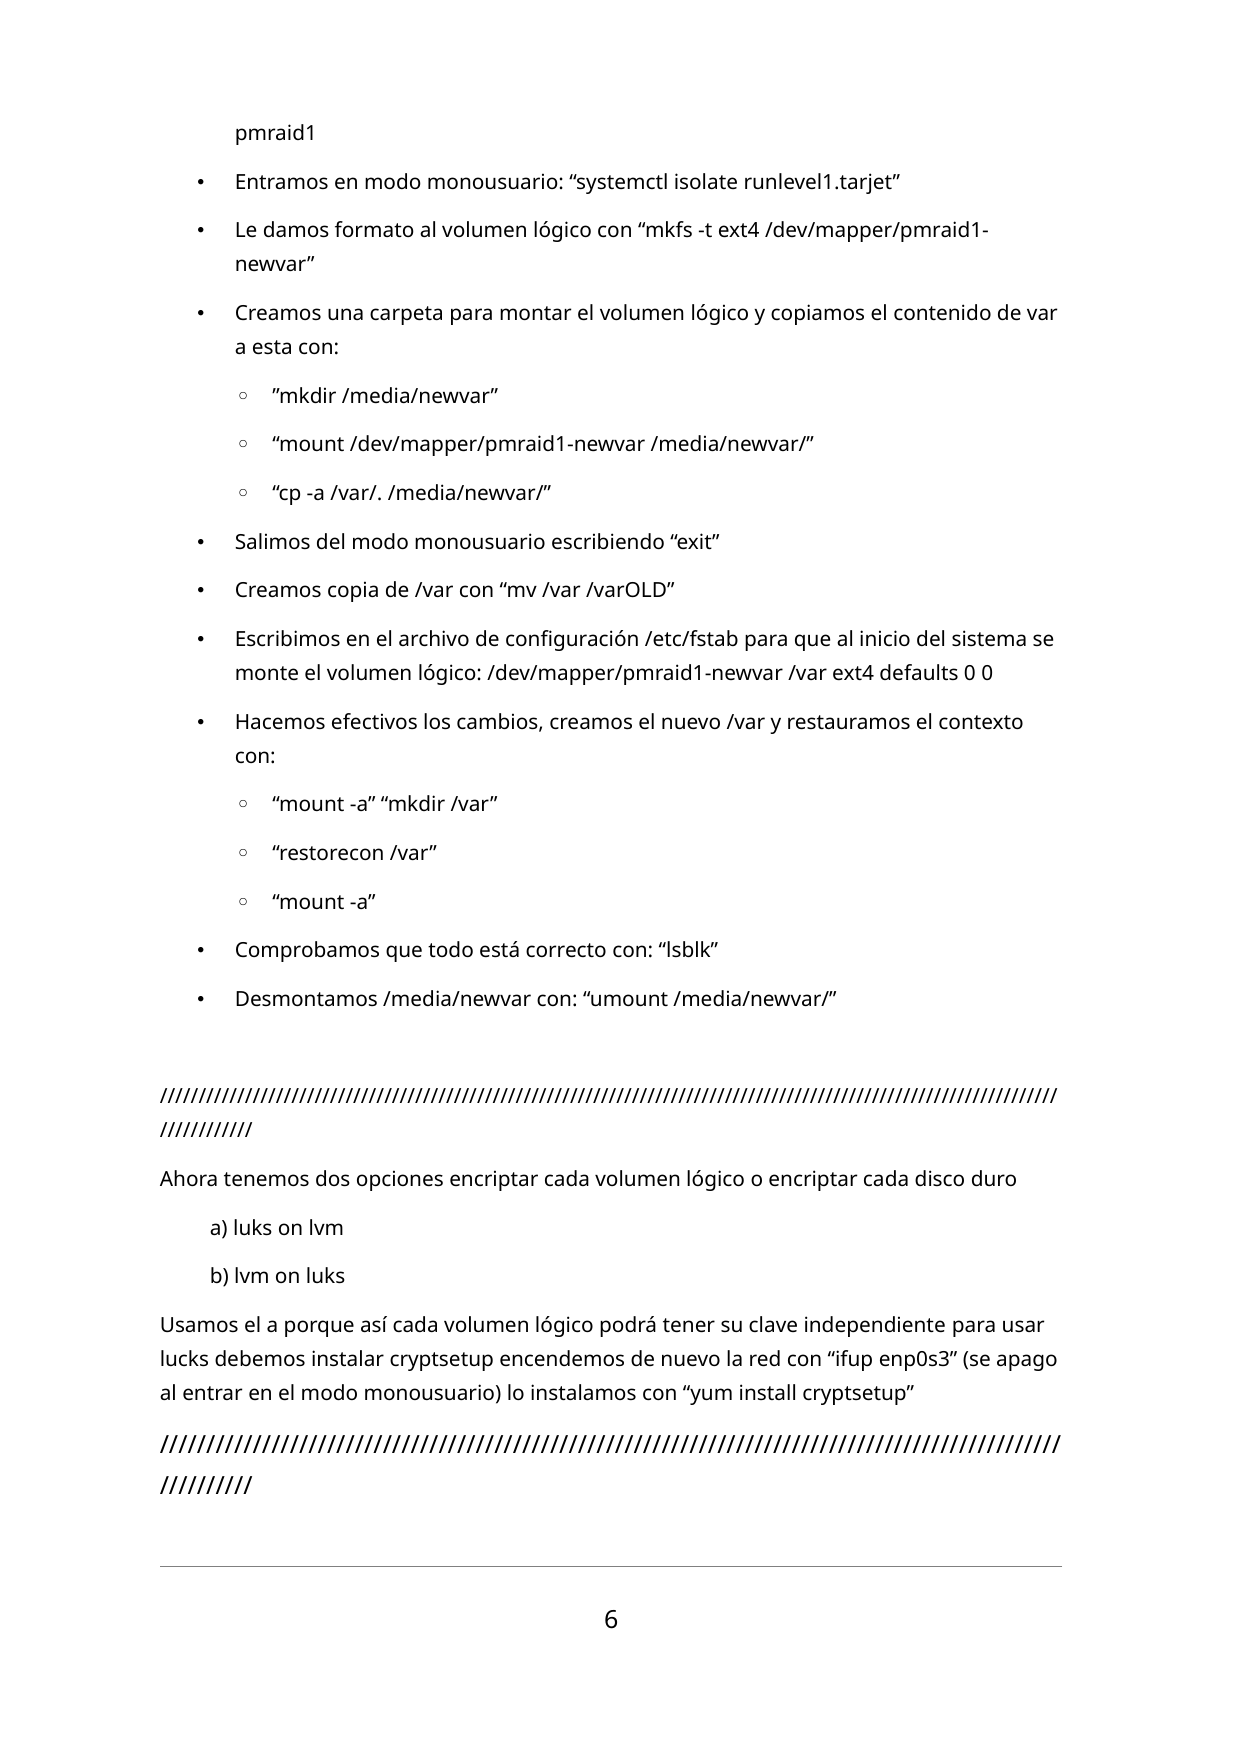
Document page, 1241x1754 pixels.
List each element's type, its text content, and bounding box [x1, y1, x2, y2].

text b) lvm on luks [159, 1261, 1062, 1290]
list “restorecon /var” [234, 838, 1062, 867]
list Escribimos en el archivo de configuración /etc/fstab para que al inicio del sistema se monte el volumen lógico: /dev/mapper/pmraid1-newvar /var ext4 defaults 0 0 [197, 624, 1062, 687]
list Creamos una carpeta para montar el volumen lógico y copiamos el contenido de var a esta con: [197, 298, 1062, 361]
list “cp -a /var/. /media/newvar/” [234, 478, 1062, 507]
list “mount -a” [234, 887, 1062, 915]
text Ahora tenemos dos opciones encriptar cada volumen lógico o encriptar cada disco duro [159, 1164, 1062, 1192]
list Entramos en modo monousuario: “systemctl isolate runlevel1.tarjet” [197, 167, 1062, 195]
text /////////////////////////////////////////////////////////////////////////////////////////////////////////// [159, 1427, 1062, 1502]
list Salimos del modo monousuario escribiendo “exit” [197, 527, 1062, 555]
list Comprobamos que todo está correcto con: “lsblk” [197, 935, 1062, 964]
text //////////////////////////////////////////////////////////////////////////////////////////////////////////////////////////////// [159, 1081, 1062, 1144]
text a) luks on lvm [159, 1213, 1062, 1241]
list “mount /dev/mapper/pmraid1-newvar /media/newvar/” [234, 429, 1062, 458]
list Hacemos efectivos los cambios, creamos el nuevo /var y restauramos el contexto con: [197, 707, 1062, 769]
list “mount -a” “mkdir /var” [234, 789, 1062, 818]
list ”mkdir /media/newvar” [234, 381, 1062, 409]
list Le damos formato al volumen lógico con “mkfs -t ext4 /dev/mapper/pmraid1-newvar” [197, 215, 1062, 278]
list Creamos copia de /var con “mv /var /varOLD” [197, 575, 1062, 604]
text Usamos el a porque así cada volumen lógico podrá tener su clave independiente para usar lucks debemos instalar cryptsetup encendemos de nuevo la red con “ifup enp0s3” (se apago al entrar en el modo monousuario) lo instalamos con “yum install cryptsetup” [159, 1310, 1062, 1407]
list pmraid1 [197, 118, 1062, 147]
list Desmontamos /media/newvar con: “umount /media/newvar/” [197, 984, 1062, 1012]
